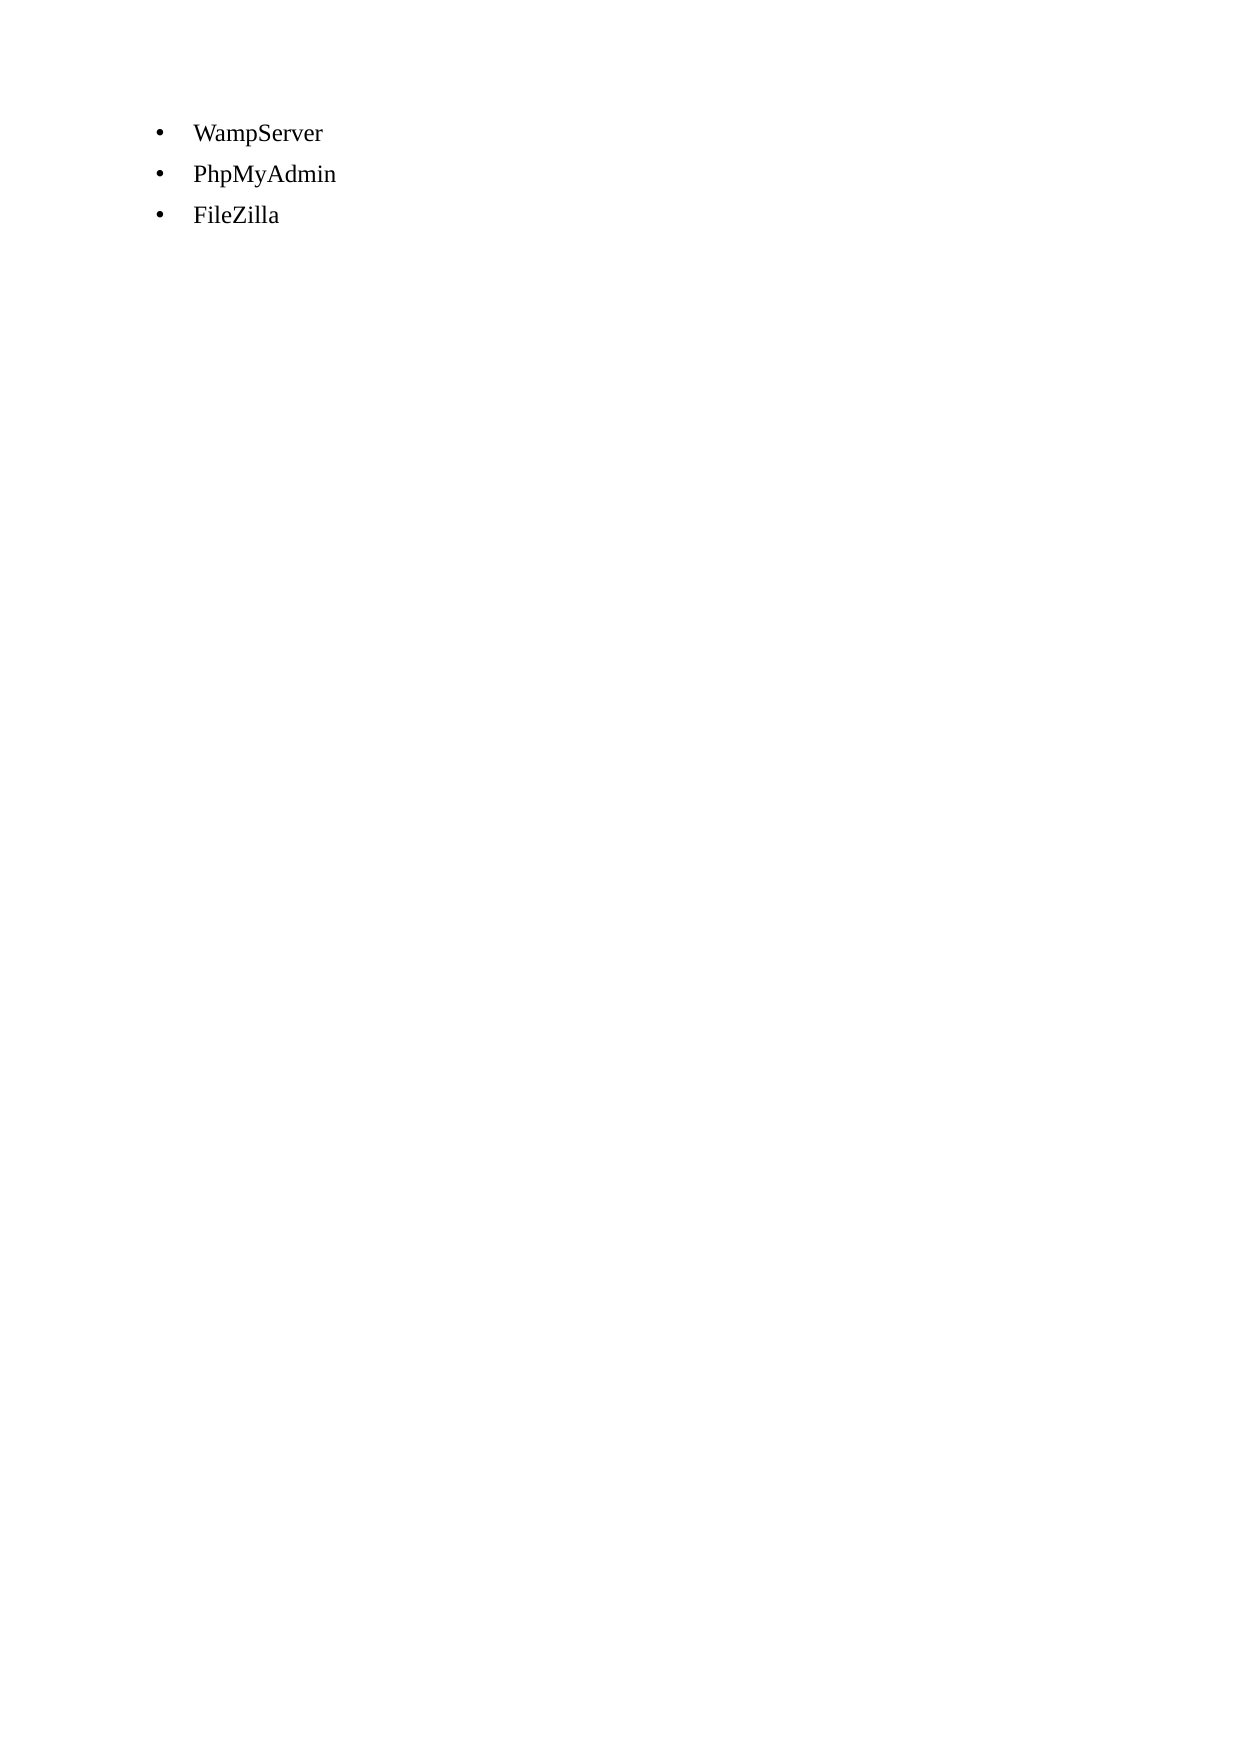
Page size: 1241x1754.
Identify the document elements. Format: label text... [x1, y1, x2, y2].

list WampServer [156, 118, 1122, 147]
list FileZilla [156, 201, 1122, 229]
list PhpMyAdmin [156, 159, 1122, 188]
